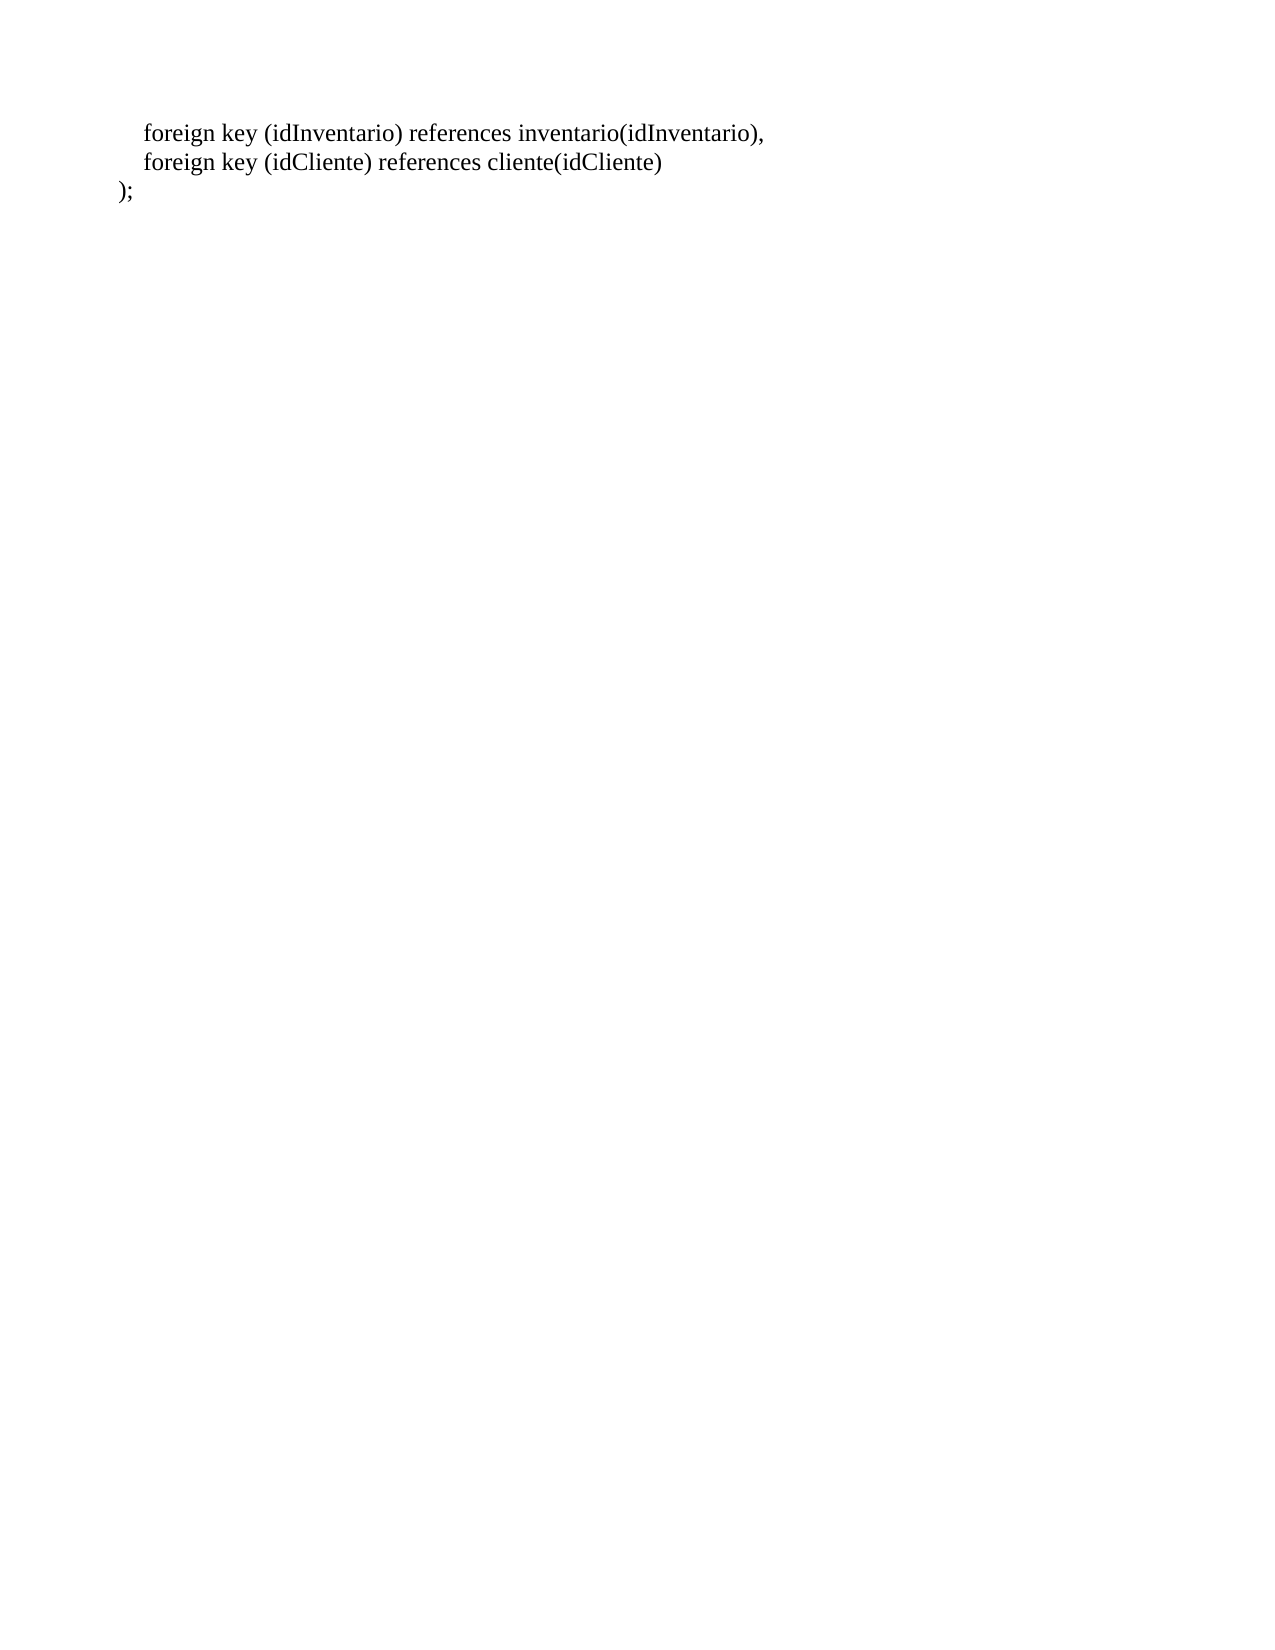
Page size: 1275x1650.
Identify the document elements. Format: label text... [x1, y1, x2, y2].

text foreign key (idInventario) references inventario(idInventario), [118, 118, 1157, 147]
text ); [118, 176, 1157, 204]
text foreign key (idCliente) references cliente(idCliente) [118, 147, 1157, 176]
